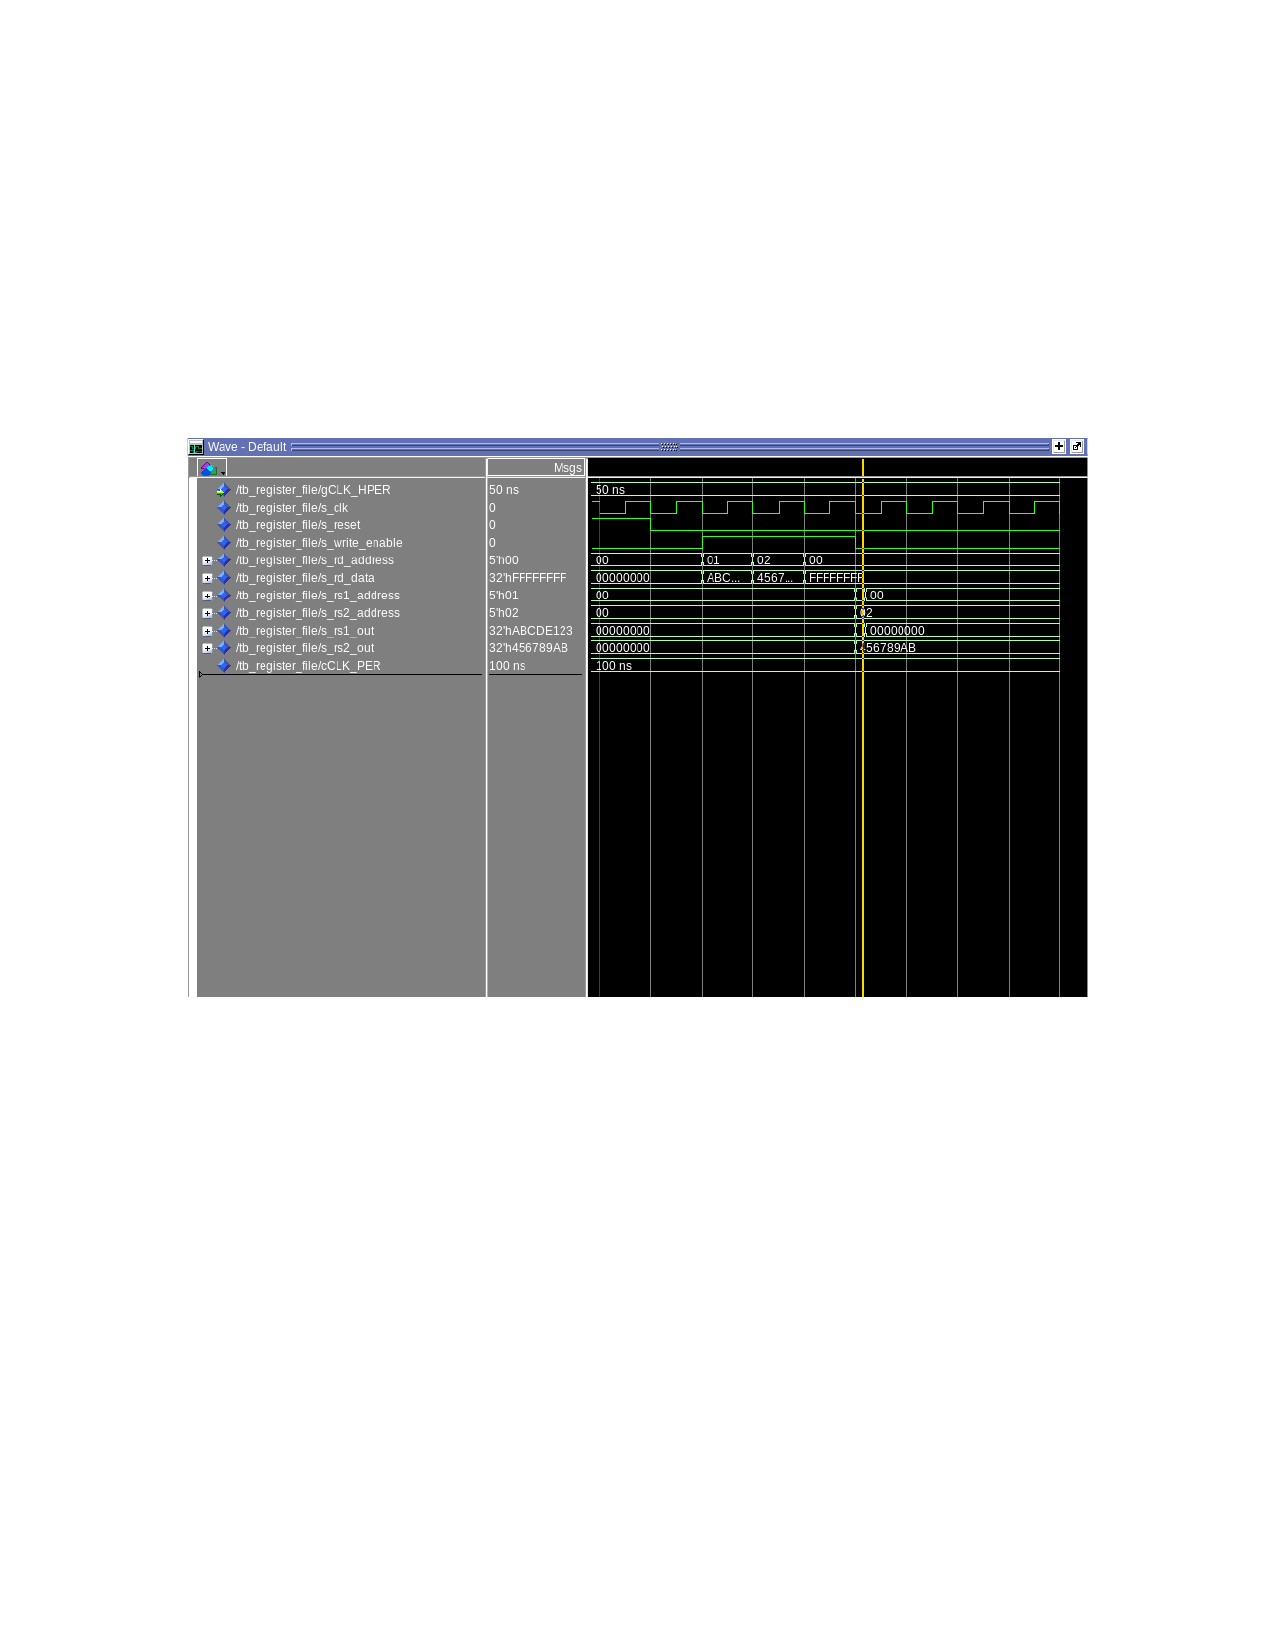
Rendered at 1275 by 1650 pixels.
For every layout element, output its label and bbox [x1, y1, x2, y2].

picture [187, 438, 1088, 997]
